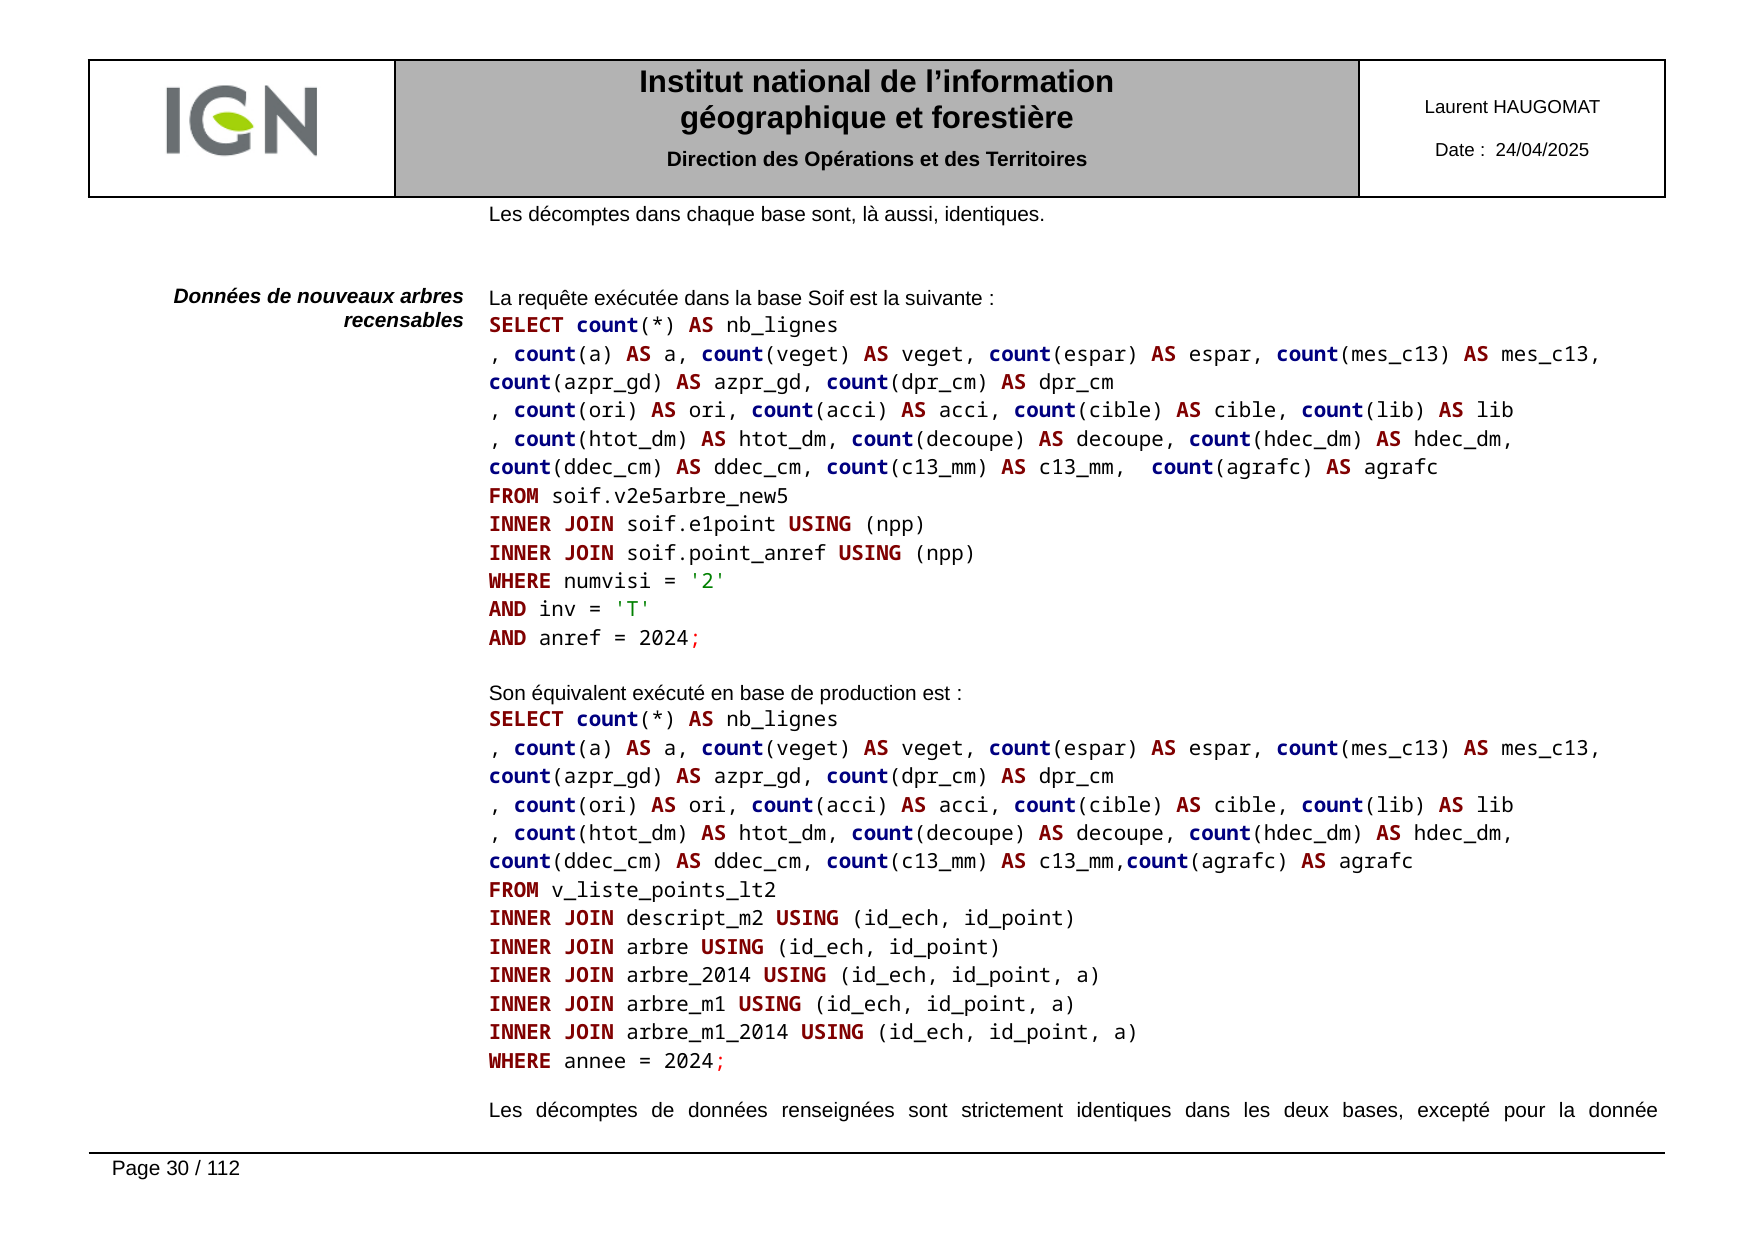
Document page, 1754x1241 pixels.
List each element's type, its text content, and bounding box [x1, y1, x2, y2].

table_cell [89, 198, 483, 283]
table_cell Données de nouveaux arbres recensables [89, 283, 483, 1128]
table_cell Les décomptes dans chaque base sont, là aussi, identiques. [483, 198, 1665, 283]
picture [141, 62, 343, 180]
table_cell La requête exécutée dans la base Soif est la suivante : SELECT count(*) AS nb_lignes , count(a) AS a, count(veget) AS veget, count(espar) AS espar, count(mes_c13) AS mes_c13, count(azpr_gd) AS azpr_gd, count(dpr_cm) AS dpr_cm , count(ori) AS ori, count(acci) AS acci, count(cible) AS cible, count(lib) AS lib , count(htot_dm) AS htot_dm, count(decoupe) AS decoupe, count(hdec_dm) AS hdec_dm, count(ddec_cm) AS ddec_cm, count(c13_mm) AS c13_mm, count(agrafc) AS agrafc FROM soif.v2e5arbre_new5 INNER JOIN soif.e1point USING (npp) INNER JOIN soif.point_anref USING (npp) WHERE numvisi = '2' AND inv = 'T' AND anref = 2024; Son équivalent exécuté en base de production est : SELECT count(*) AS nb_lignes , count(a) AS a, count(veget) AS veget, count(espar) AS espar, count(mes_c13) AS mes_c13, count(azpr_gd) AS azpr_gd, count(dpr_cm) AS dpr_cm , count(ori) AS ori, count(acci) AS acci, count(cible) AS cible, count(lib) AS lib , count(htot_dm) AS htot_dm, count(decoupe) AS decoupe, count(hdec_dm) AS hdec_dm, count(ddec_cm) AS ddec_cm, count(c13_mm) AS c13_mm,count(agrafc) AS agrafc FROM v_liste_points_lt2 INNER JOIN descript_m2 USING (id_ech, id_point) INNER JOIN arbre USING (id_ech, id_point) INNER JOIN arbre_2014 USING (id_ech, id_point, a) INNER JOIN arbre_m1 USING (id_ech, id_point, a) INNER JOIN arbre_m1_2014 USING (id_ech, id_point, a) WHERE annee = 2024; Les décomptes de données renseignées sont strictement identiques dans les deux bases, excepté pour la donnée [483, 283, 1665, 1128]
